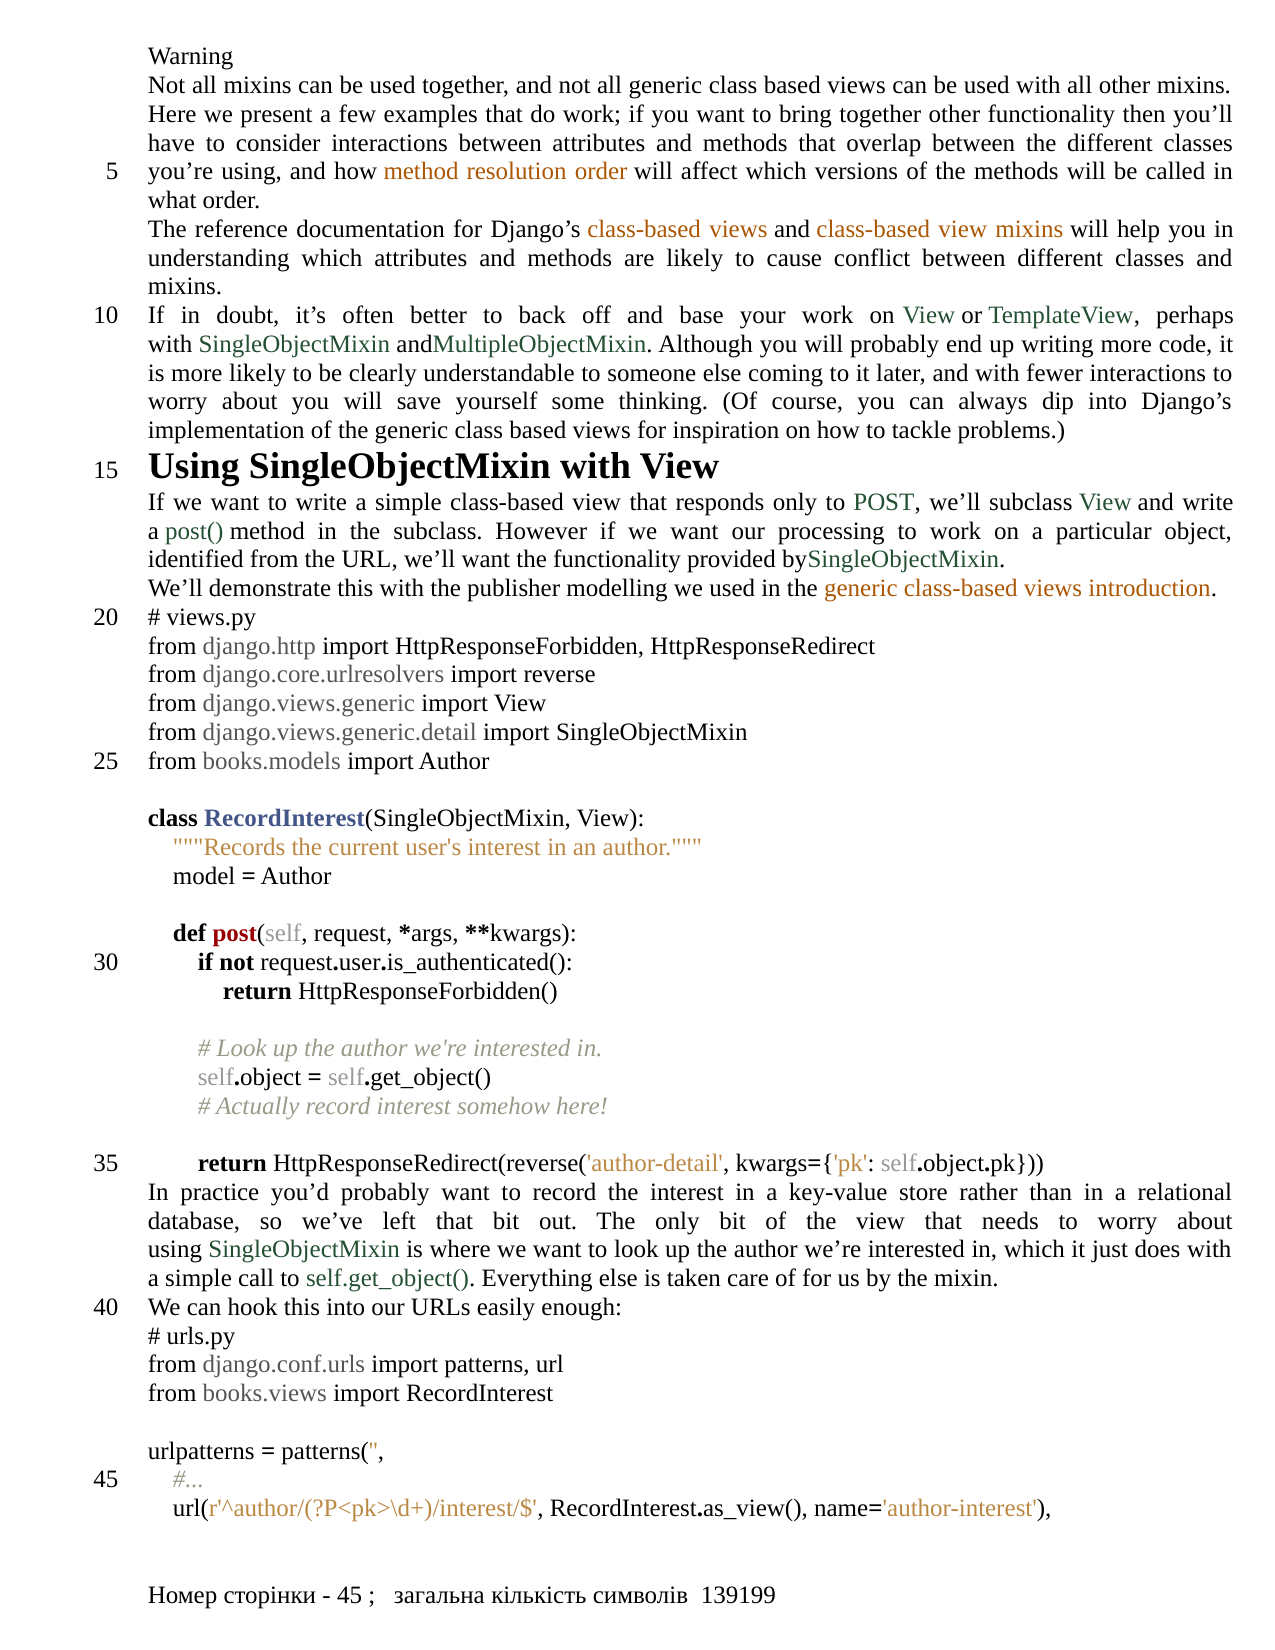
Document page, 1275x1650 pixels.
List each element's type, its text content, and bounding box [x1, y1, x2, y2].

text from django.http import HttpResponseForbidden, HttpResponseRedirect [148, 631, 1234, 659]
text return HttpResponseRedirect(reverse('author-detail', kwargs={'pk': self.object.pk})) [148, 1148, 1234, 1177]
text In practice you’d probably want to record the interest in a key-value store rather than in a relational database, so we’ve left that bit out. The only bit of the view that needs to worry about using SingleObjectMixin is where we want to look up the author we’re interested in, which it just does with a simple call to self.get_object(). Everything else is taken care of for us by the mixin. [148, 1177, 1234, 1292]
text if not request.user.is_authenticated(): [148, 947, 1234, 976]
text from django.conf.urls import patterns, url [148, 1349, 1234, 1378]
text url(r'^author/(?P<pk>\d+)/interest/$', RecordInterest.as_view(), name='author-interest'), [148, 1493, 1234, 1522]
text # urls.py [148, 1321, 1234, 1349]
text urlpatterns = patterns('', [148, 1436, 1234, 1464]
subtitle Using SingleObjectMixin with View [148, 444, 1234, 487]
text We’ll demonstrate this with the publisher modelling we used in the generic class-based views introduction. [148, 573, 1234, 602]
text If in doubt, it’s often better to back off and base your work on View or TemplateView, perhaps with SingleObjectMixin andMultipleObjectMixin. Although you will probably end up writing more code, it is more likely to be clearly understandable to someone else coming to it later, and with fewer interactions to worry about you will save yourself some thinking. (Of course, you can always dip into Django’s implementation of the generic class based views for inspiration on how to tackle problems.) [148, 300, 1234, 444]
text # Look up the author we're interested in. [148, 1033, 1234, 1062]
text from django.views.generic.detail import SingleObjectMixin [148, 717, 1234, 746]
text from books.views import RecordInterest [148, 1378, 1234, 1407]
text model = Author [148, 861, 1234, 889]
text # views.py [148, 602, 1234, 631]
text Not all mixins can be used together, and not all generic class based views can be used with all other mixins. Here we present a few examples that do work; if you want to bring together other functionality then you’ll have to consider interactions between attributes and methods that overlap between the different classes you’re using, and how method resolution order will affect which versions of the methods will be called in what order. [148, 70, 1234, 214]
text from django.core.urlresolvers import reverse [148, 659, 1234, 688]
text def post(self, request, *args, **kwargs): [148, 918, 1234, 947]
text class RecordInterest(SingleObjectMixin, View): [148, 803, 1234, 832]
text #... [148, 1464, 1234, 1493]
text Warning [148, 41, 1234, 70]
text The reference documentation for Django’s class-based views and class-based view mixins will help you in understanding which attributes and methods are likely to cause conflict between different classes and mixins. [148, 214, 1234, 300]
text If we want to write a simple class-based view that responds only to POST, we’ll subclass View and write a post() method in the subclass. However if we want our processing to work on a particular object, identified from the URL, we’ll want the functionality provided bySingleObjectMixin. [148, 487, 1234, 573]
text # Actually record interest somehow here! [148, 1091, 1234, 1119]
text We can hook this into our URLs easily enough: [148, 1292, 1234, 1321]
text return HttpResponseForbidden() [148, 976, 1234, 1004]
text from django.views.generic import View [148, 688, 1234, 717]
text from books.models import Author [148, 746, 1234, 774]
text """Records the current user's interest in an author.""" [148, 832, 1234, 861]
text self.object = self.get_object() [148, 1062, 1234, 1091]
